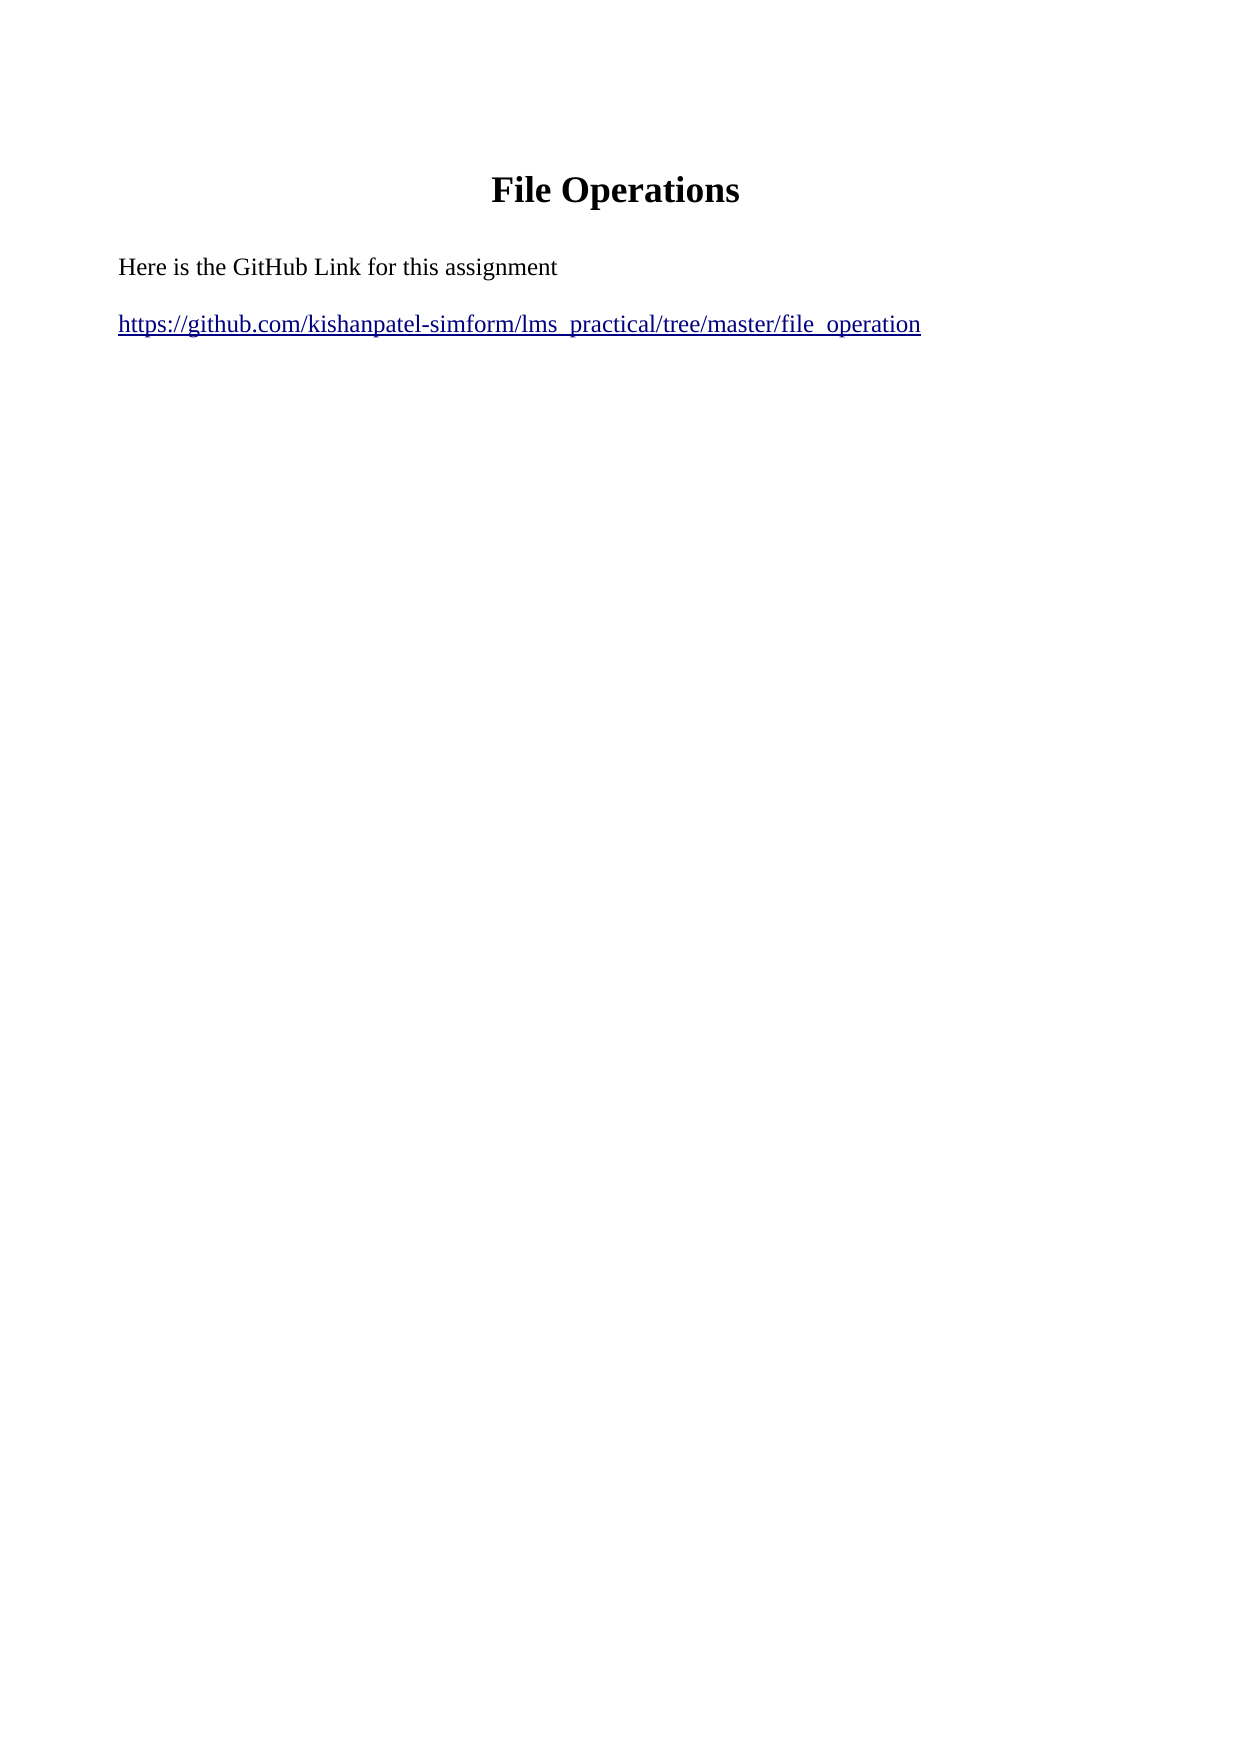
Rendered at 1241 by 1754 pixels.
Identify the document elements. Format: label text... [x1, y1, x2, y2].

text Here is the GitHub Link for this assignment [118, 252, 1122, 281]
text https://github.com/kishanpatel-simform/lms_practical/tree/master/file_operation [118, 309, 1122, 338]
subtitle File Operations [118, 168, 1122, 211]
